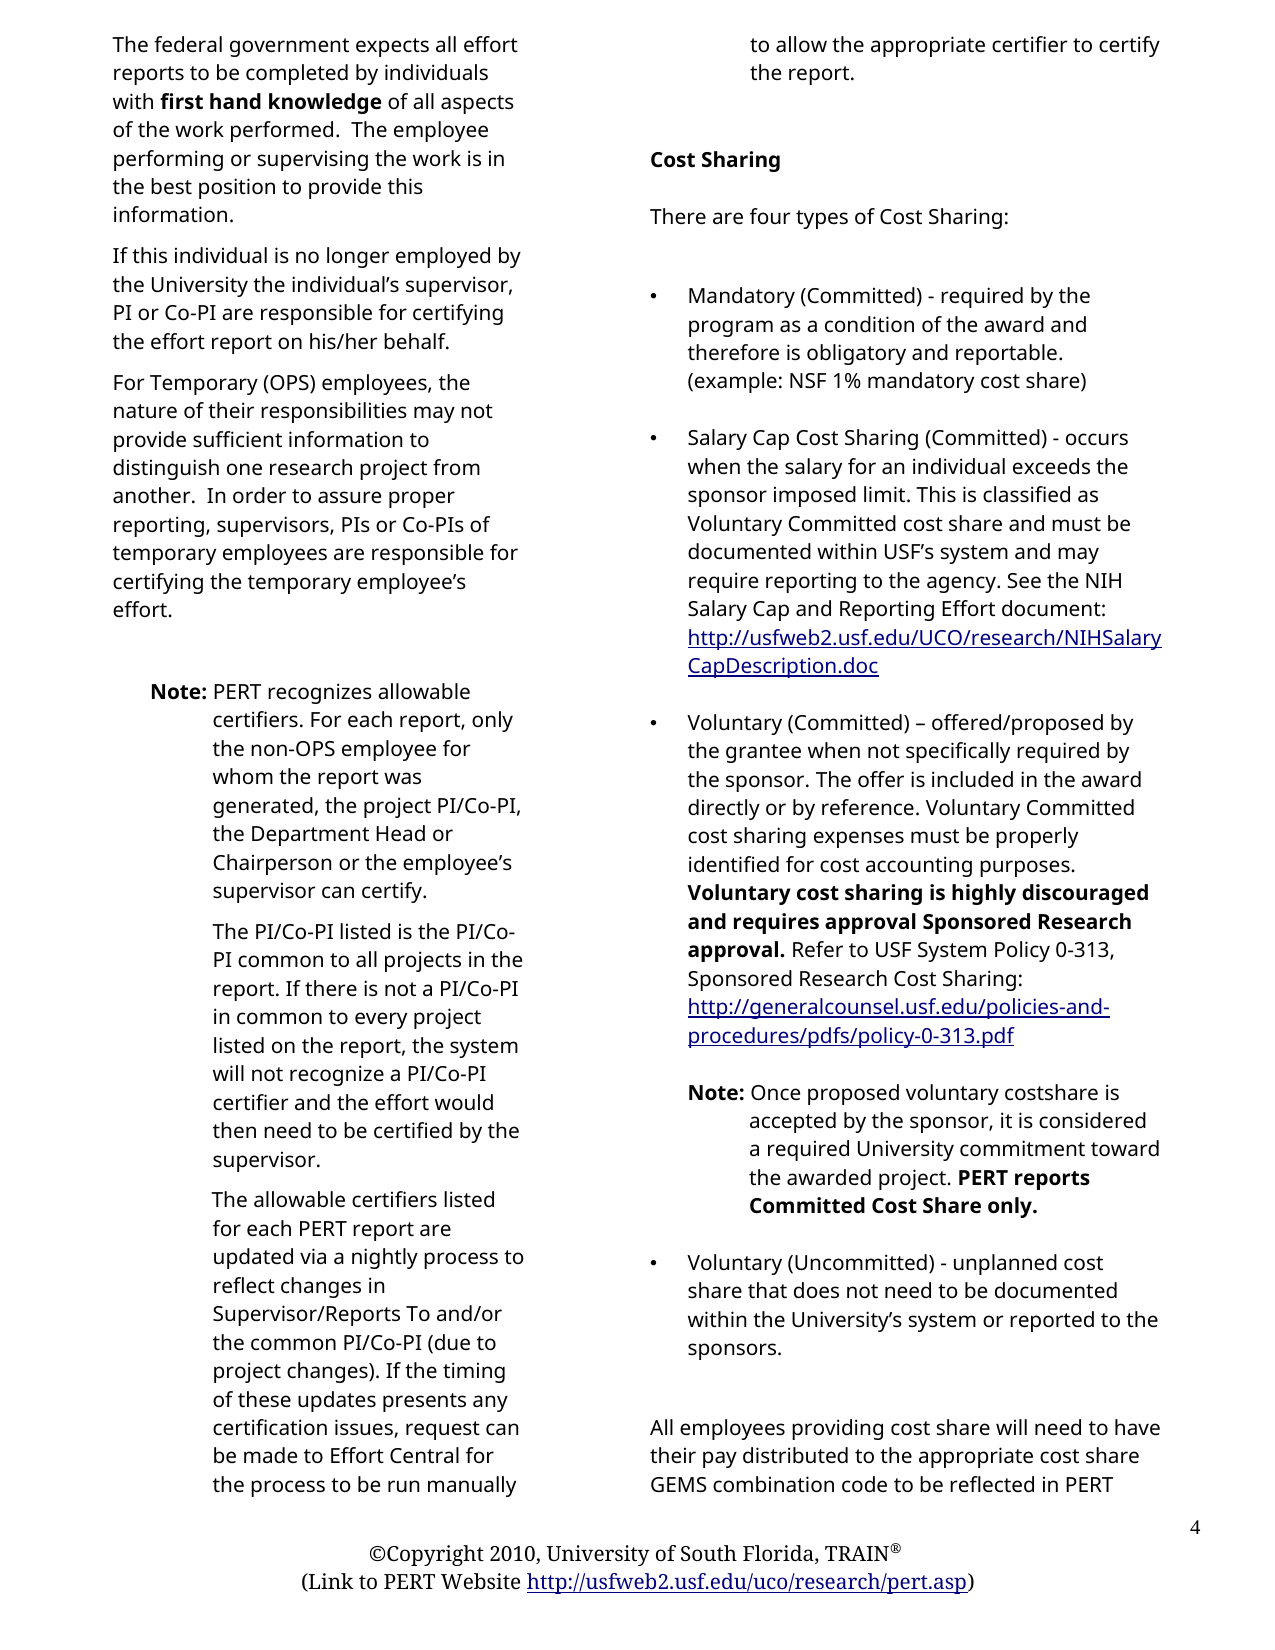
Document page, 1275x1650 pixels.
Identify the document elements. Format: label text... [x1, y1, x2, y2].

text All employees providing cost share will need to have their pay distributed to the appropriate cost share GEMS combination code to be reflected in PERT [650, 1413, 1162, 1498]
text Note: Once proposed voluntary costshare is accepted by the sponsor, it is considered a required University commitment toward the awarded project. PERT reports Committed Cost Share only. [687, 1078, 1162, 1220]
text to allow the appropriate certifier to certify the report. [749, 30, 1162, 87]
list Voluntary (Committed) – offered/proposed by the grantee when not specifically required by the sponsor. The offer is included in the award directly or by reference. Voluntary Committed cost sharing expenses must be properly identified for cost accounting purposes. Voluntary cost sharing is highly discouraged and requires approval Sponsored Research approval. Refer to USF System Policy 0-313, Sponsored Research Cost Sharing: http://generalcounsel.usf.edu/policies-and-procedures/pdfs/policy-0-313.pdf [650, 708, 1162, 1049]
text The PI/Co-PI listed is the PI/Co-PI common to all projects in the report. If there is not a PI/Co-PI in common to every project listed on the report, the system will not recognize a PI/Co-PI certifier and the effort would then need to be certified by the supervisor. [212, 917, 525, 1173]
text The federal government expects all effort reports to be completed by individuals with first hand knowledge of all aspects of the work performed. The employee performing or supervising the work is in the best position to provide this information. [112, 30, 525, 229]
text If this individual is no longer employed by the University the individual’s supervisor, PI or Co-PI are responsible for certifying the effort report on his/her behalf. [112, 242, 525, 355]
text For Temporary (OPS) employees, the nature of their responsibilities may not provide sufficient information to distinguish one research project from another. In order to assure proper reporting, supervisors, PIs or Co-PIs of temporary employees are responsible for certifying the temporary employee’s effort. [112, 368, 525, 624]
list Voluntary (Uncommitted) - unplanned cost share that does not need to be documented within the University’s system or reported to the sponsors. [650, 1248, 1162, 1362]
list Salary Cap Cost Sharing (Committed) - occurs when the salary for an individual exceeds the sponsor imposed limit. This is classified as Voluntary Committed cost share and must be documented within USF’s system and may require reporting to the agency. See the NIH Salary Cap and Reporting Effort document: http://usfweb2.usf.edu/UCO/research/NIHSalaryCapDescription.doc [650, 423, 1162, 679]
text Cost Sharing [650, 145, 1162, 173]
text The allowable certifiers listed for each PERT report are updated via a nightly process to reflect changes in Supervisor/Reports To and/or the common PI/Co-PI (due to project changes). If the timing of these updates presents any certification issues, request can be made to Effort Central for the process to be run manually [211, 1186, 525, 1498]
text Note: PERT recognizes allowable certifiers. For each report, only the non-OPS employee for whom the report was generated, the project PI/Co-PI, the Department Head or Chairperson or the employee’s supervisor can certify. [150, 677, 525, 905]
text There are four types of Cost Sharing: [650, 202, 1162, 230]
list Mandatory (Committed) - required by the program as a condition of the award and therefore is obligatory and reportable. (example: NSF 1% mandatory cost share) [650, 281, 1162, 395]
